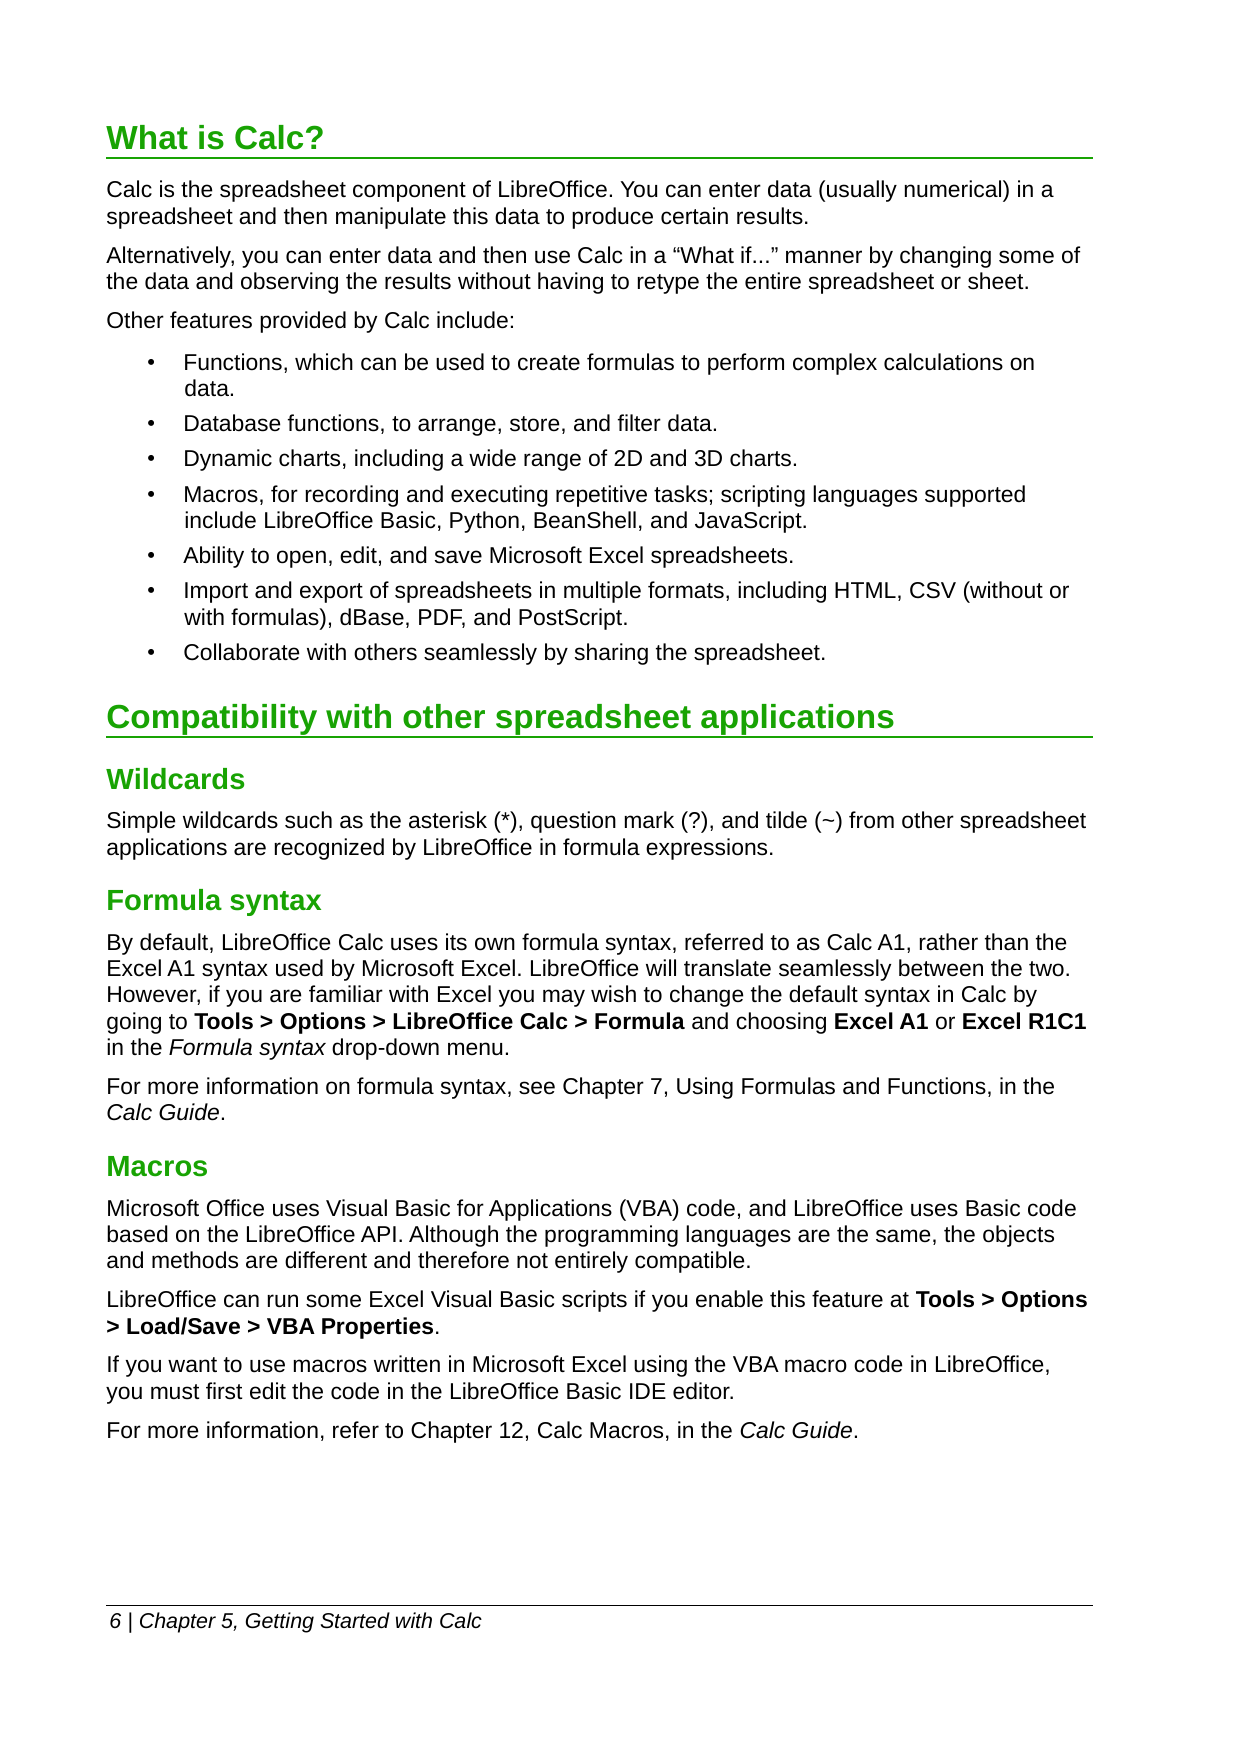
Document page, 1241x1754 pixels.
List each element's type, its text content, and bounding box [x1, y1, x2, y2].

text LibreOffice can run some Excel Visual Basic scripts if you enable this feature at Tools > Options > Load/Save > VBA Properties. [106, 1286, 1093, 1339]
text By default, LibreOffice Calc uses its own formula syntax, referred to as Calc A1, rather than the Excel A1 syntax used by Microsoft Excel. LibreOffice will translate seamlessly between the two. However, if you are familiar with Excel you may wish to change the default syntax in Calc by going to Tools > Options > LibreOffice Calc > Formula and choosing Excel A1 or Excel R1C1 in the Formula syntax drop-down menu. [106, 929, 1093, 1061]
list Import and export of spreadsheets in multiple formats, including HTML, CSV (without or with formulas), dBase, PDF, and PostScript. [144, 574, 1093, 630]
text Simple wildcards such as the asterisk (*), question mark (?), and tilde (~) from other spreadsheet applications are recognized by LibreOffice in formula expressions. [106, 807, 1093, 860]
text Microsoft Office uses Visual Basic for Applications (VBA) code, and LibreOffice uses Basic code based on the LibreOffice API. Although the programming languages are the same, the objects and methods are different and therefore not entirely compatible. [106, 1195, 1093, 1274]
list Collaborate with others seamlessly by sharing the spreadsheet. [144, 636, 1093, 668]
text For more information, refer to Chapter 12, Calc Macros, in the Calc Guide. [106, 1417, 1093, 1443]
text If you want to use macros written in Microsoft Excel using the VBA macro code in LibreOffice, you must first edit the code in the LibreOffice Basic IDE editor. [106, 1351, 1093, 1404]
text Calc is the spreadsheet component of LibreOffice. You can enter data (usually numerical) in a spreadsheet and then manipulate this data to produce certain results. [106, 176, 1093, 229]
subtitle What is Calc? [106, 118, 1093, 157]
list Functions, which can be used to create formulas to perform complex calculations on data. [144, 346, 1093, 401]
list Other features provided by Calc include: [106, 307, 1093, 333]
text Alternatively, you can enter data and then use Calc in a “What if...” manner by changing some of the data and observing the results without having to retype the entire spreadsheet or sheet. [106, 242, 1093, 294]
list Macros, for recording and executing repetitive tasks; scripting languages supported include LibreOffice Basic, Python, BeanShell, and JavaScript. [144, 478, 1093, 533]
list Database functions, to arrange, store, and filter data. [144, 407, 1093, 436]
subtitle Formula syntax [106, 883, 1093, 917]
subtitle Compatibility with other spreadsheet applications [106, 698, 1093, 736]
list Ability to open, edit, and save Microsoft Excel spreadsheets. [144, 539, 1093, 568]
subtitle Wildcards [106, 762, 1093, 795]
text For more information on formula syntax, see Chapter 7, Using Formulas and Functions, in the Calc Guide. [106, 1073, 1093, 1126]
subtitle Macros [106, 1149, 1093, 1183]
list Dynamic charts, including a wide range of 2D and 3D charts. [144, 442, 1093, 472]
